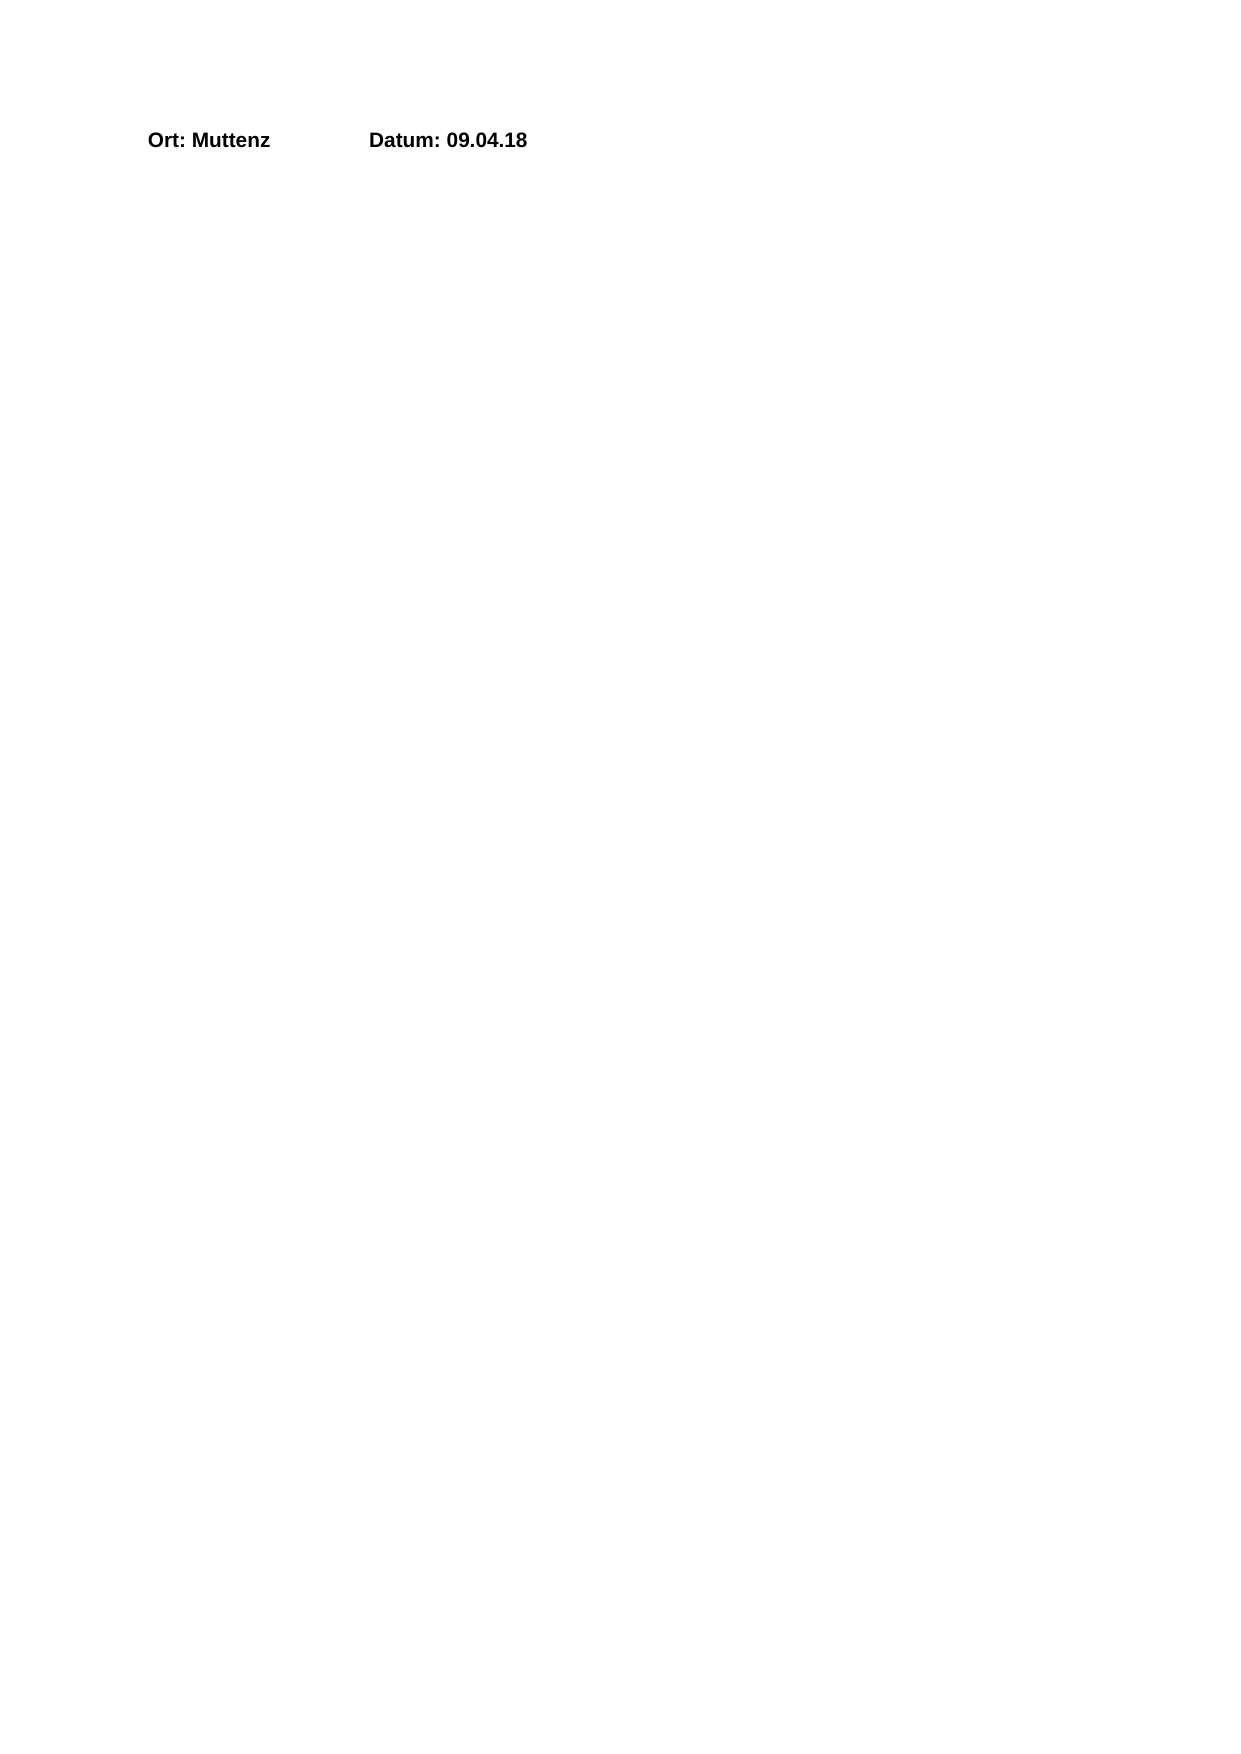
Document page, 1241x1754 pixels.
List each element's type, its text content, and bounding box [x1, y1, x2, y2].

text Ort: Muttenz Datum: 09.04.18 [148, 127, 1122, 151]
